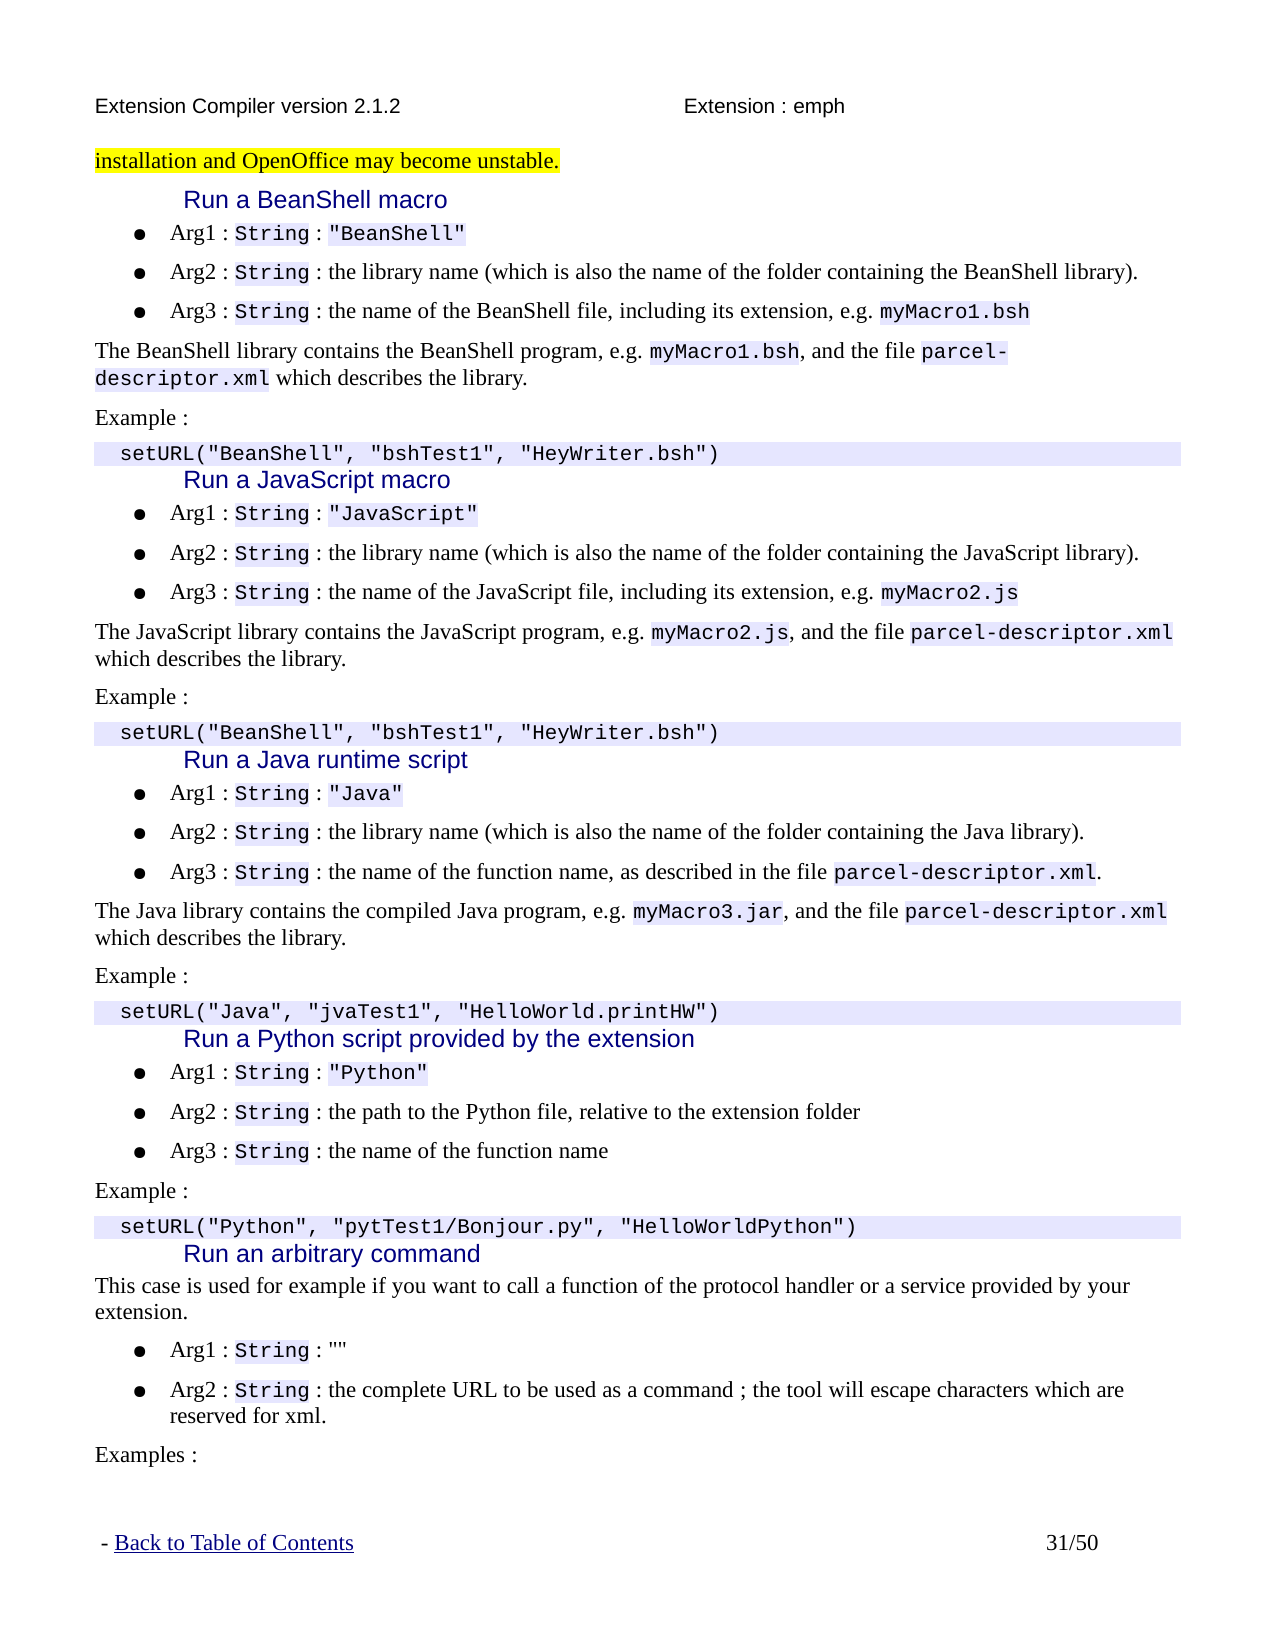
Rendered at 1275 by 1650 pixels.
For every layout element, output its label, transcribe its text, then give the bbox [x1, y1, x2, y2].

list Arg3 : String : the name of the function name, as described in the file parcel-descriptor.xml. [132, 859, 1181, 886]
list Arg3 : String : the name of the BeanShell file, including its extension, e.g. myMacro1.bsh [132, 298, 1181, 325]
list Arg1 : String : "" [132, 1337, 1181, 1364]
text The BeanShell library contains the BeanShell program, e.g. myMacro1.bsh, and the file parcel-descriptor.xml which describes the library. [94, 338, 1181, 392]
text This case is used for example if you want to call a function of the protocol handler or a service provided by your extension. [94, 1273, 1181, 1324]
list Arg2 : String : the library name (which is also the name of the folder containing the Java library). [132, 819, 1181, 846]
text setURL("Python", "pytTest1/Bonjour.py", "HelloWorldPython") [94, 1216, 1181, 1239]
list Arg1 : String : "JavaScript" [132, 500, 1181, 527]
text The JavaScript library contains the JavaScript program, e.g. myMacro2.js, and the file parcel-descriptor.xml which describes the library. [94, 619, 1181, 671]
text setURL("BeanShell", "bshTest1", "HeyWriter.bsh") [94, 722, 1181, 746]
text Example : [94, 963, 1181, 989]
subtitle Run a BeanShell macro [183, 186, 1181, 213]
subtitle Run a JavaScript macro [183, 466, 1181, 494]
text Example : [94, 404, 1181, 430]
text setURL("BeanShell", "bshTest1", "HeyWriter.bsh") [94, 442, 1181, 466]
subtitle Run an arbitrary command [183, 1239, 1181, 1267]
text Example : [94, 684, 1181, 709]
text The Java library contains the compiled Java program, e.g. myMacro3.jar, and the file parcel-descriptor.xml which describes the library. [94, 898, 1181, 951]
text setURL("Java", "jvaTest1", "HelloWorld.printHW") [94, 1001, 1181, 1025]
list Arg2 : String : the complete URL to be used as a command ; the tool will escape characters which are reserved for xml. [132, 1376, 1181, 1429]
text installation and OpenOffice may become unstable. [94, 147, 1181, 173]
list Arg1 : String : "Python" [132, 1059, 1181, 1086]
text Examples : [94, 1441, 1181, 1467]
list Arg3 : String : the name of the function name [132, 1138, 1181, 1165]
text Example : [94, 1177, 1181, 1203]
list Arg3 : String : the name of the JavaScript file, including its extension, e.g. myMacro2.js [132, 579, 1181, 606]
list Arg1 : String : "BeanShell" [132, 219, 1181, 246]
subtitle Run a Python script provided by the extension [183, 1025, 1181, 1053]
list Arg2 : String : the library name (which is also the name of the folder containing the JavaScript library). [132, 540, 1181, 567]
list Arg2 : String : the path to the Python file, relative to the extension folder [132, 1098, 1181, 1126]
list Arg2 : String : the library name (which is also the name of the folder containing the BeanShell library). [132, 259, 1181, 286]
list Arg1 : String : "Java" [132, 780, 1181, 807]
subtitle Run a Java runtime script [183, 746, 1181, 774]
